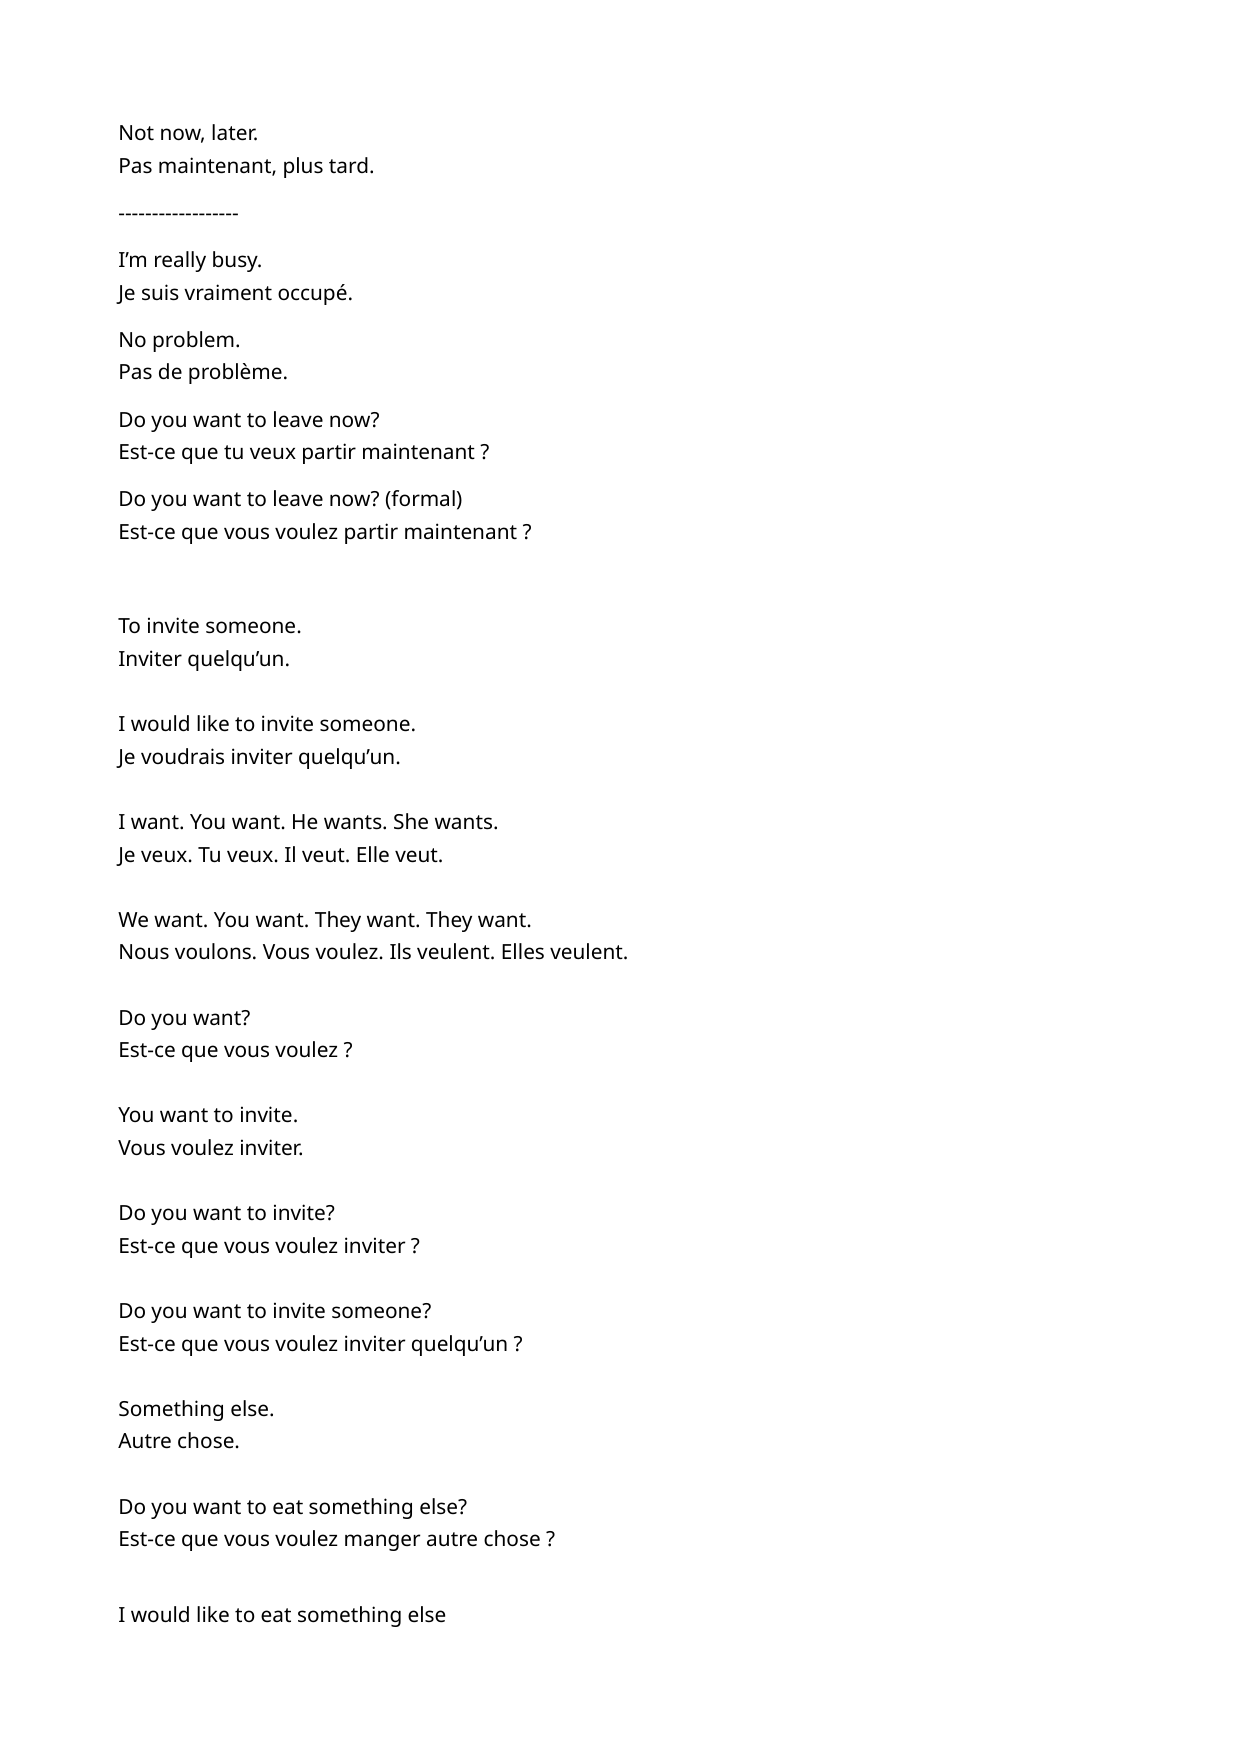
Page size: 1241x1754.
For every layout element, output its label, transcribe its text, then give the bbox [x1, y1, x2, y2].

text To invite someone. Inviter quelqu’un. I would like to invite someone. Je voudrais inviter quelqu’un. I want. You want. He wants. She wants. Je veux. Tu veux. Il veut. Elle veut. We want. You want. They want. They want. Nous voulons. Vous voulez. Ils veulent. Elles veulent. Do you want? Est-ce que vous voulez ? You want to invite. Vous voulez inviter. Do you want to invite? Est-ce que vous voulez inviter ? Do you want to invite someone? Est-ce que vous voulez inviter quelqu’un ? Something else. Autre chose. Do you want to eat something else? Est-ce que vous voulez manger autre chose ? [118, 611, 1122, 1553]
text I would like to eat something else [118, 1572, 1122, 1628]
text ------------------ [118, 198, 1122, 226]
text Do you want to leave now? (formal) Est-ce que vous voulez partir maintenant ? [118, 484, 1122, 546]
text No problem. Pas de problème. [118, 325, 1122, 386]
text Not now, later. Pas maintenant, plus tard. [118, 118, 1122, 179]
text Do you want to leave now? Est-ce que tu veux partir maintenant ? [118, 405, 1122, 466]
text I’m really busy. Je suis vraiment occupé. [118, 245, 1122, 306]
